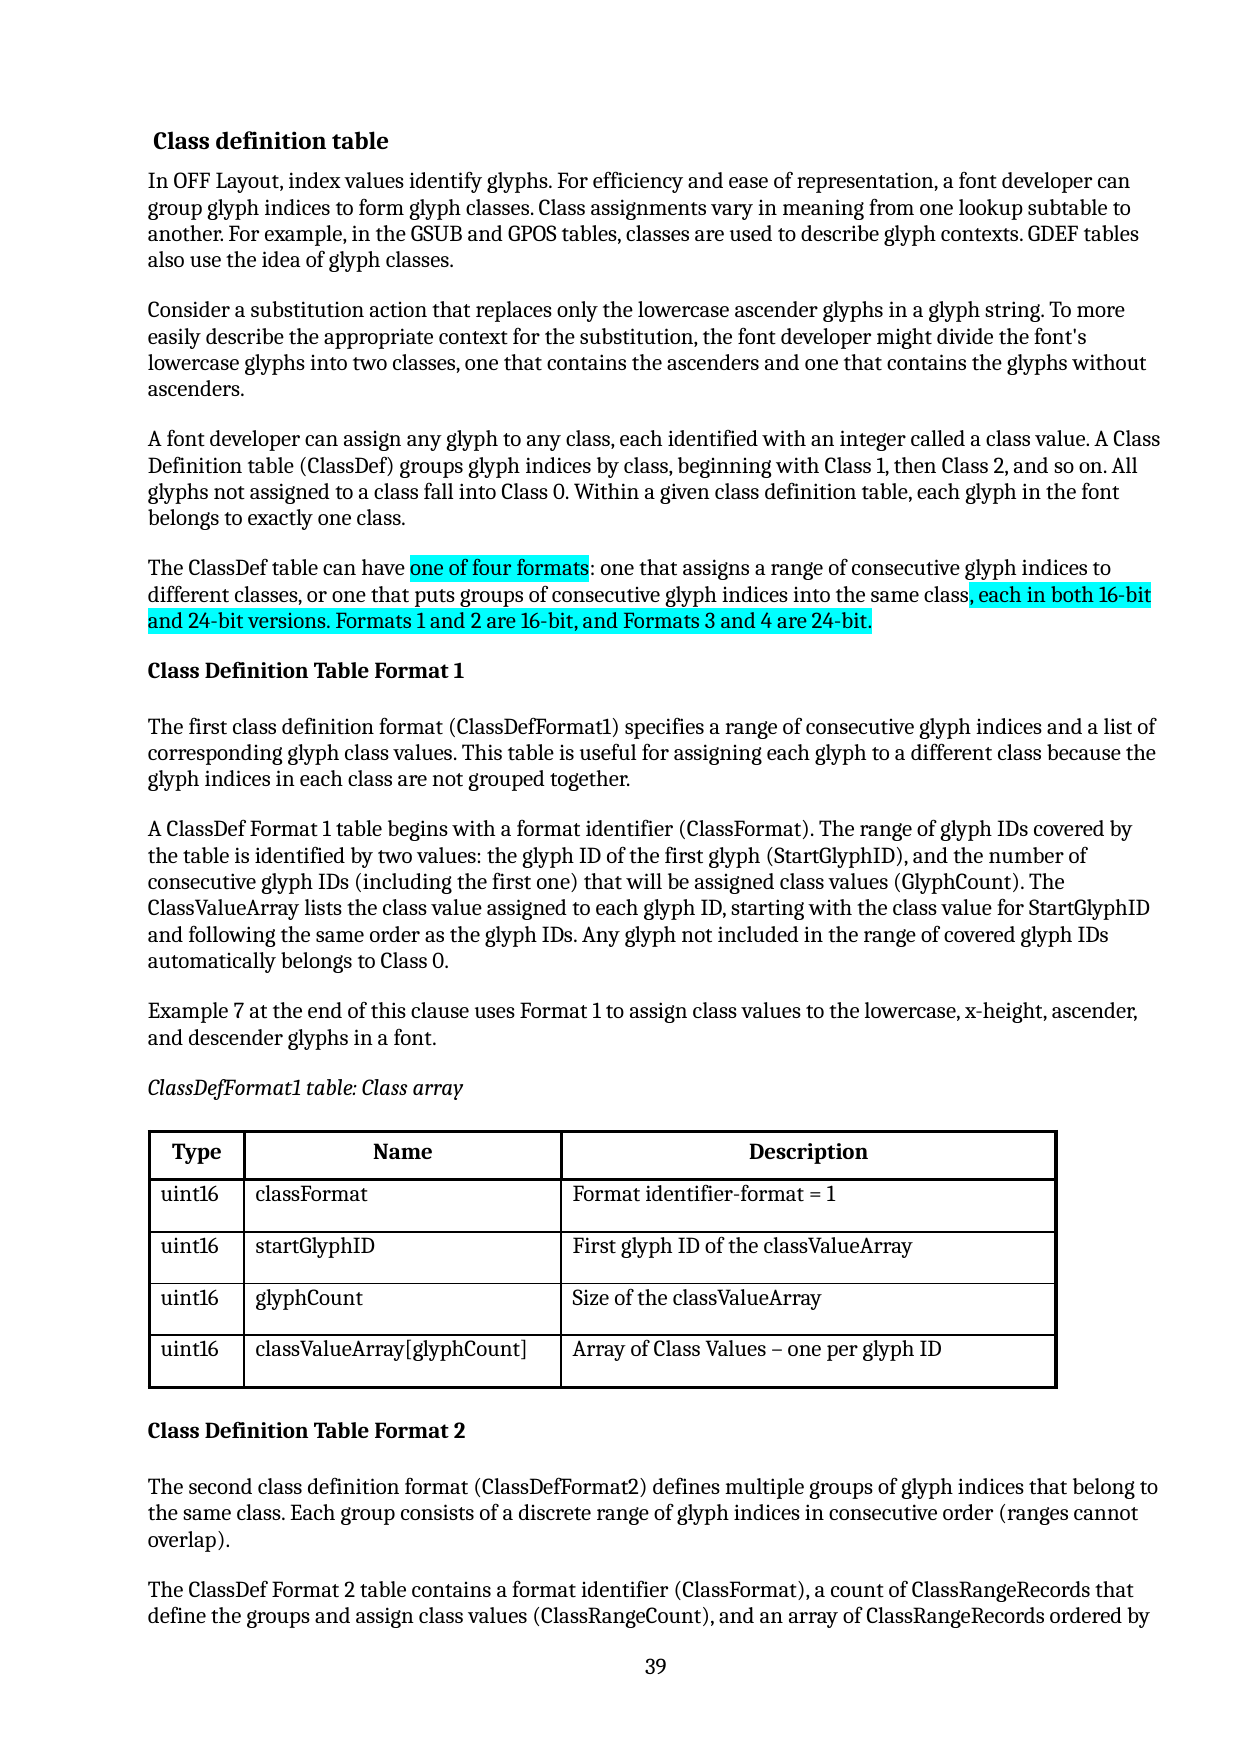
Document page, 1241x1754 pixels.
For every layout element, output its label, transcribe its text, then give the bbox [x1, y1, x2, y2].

table_cell classValueArray[glyphCount] [245, 1336, 560, 1386]
table_cell uint16 [151, 1233, 243, 1283]
table_cell startGlyphID [245, 1233, 560, 1283]
table_header Name [246, 1133, 560, 1178]
text The first class definition format (ClassDefFormat1) specifies a range of consecutive glyph indices and a list of corresponding glyph class values. This table is useful for assigning each glyph to a different class because the glyph indices in each class are not grouped together. [148, 713, 1163, 792]
text A font developer can assign any glyph to any class, each identified with an integer called a class value. A Class Definition table (ClassDef) groups glyph indices by class, beginning with Class 1, then Class 2, and so on. All glyphs not assigned to a class fall into Class 0. Within a given class definition table, each glyph in the font belongs to exactly one class. [148, 426, 1163, 532]
table_cell classFormat [245, 1181, 560, 1231]
table_cell Format identifier-format = 1 [562, 1181, 1054, 1231]
table_cell First glyph ID of the classValueArray [562, 1233, 1054, 1283]
table_cell uint16 [151, 1284, 243, 1334]
text ClassDefFormat1 table: Class array [148, 1074, 1163, 1101]
table_header Description [563, 1133, 1054, 1178]
text Class Definition Table Format 1 [148, 658, 1163, 684]
table_cell uint16 [151, 1181, 243, 1231]
text The ClassDef Format 2 table contains a format identifier (ClassFormat), a count of ClassRangeRecords that define the groups and assign class values (ClassRangeCount), and an array of ClassRangeRecords ordered by [148, 1576, 1163, 1629]
text Consider a substitution action that replaces only the lowercase ascender glyphs in a glyph string. To more easily describe the appropriate context for the substitution, the font developer might divide the font's lowercase glyphs into two classes, one that contains the ascenders and one that contains the glyphs without ascenders. [148, 297, 1163, 402]
text In OFF Layout, index values identify glyphs. For efficiency and ease of representation, a font developer can group glyph indices to form glyph classes. Class assignments vary in meaning from one lookup subtable to another. For example, in the GSUB and GPOS tables, classes are used to describe glyph contexts. GDEF tables also use the idea of glyph classes. [148, 168, 1163, 273]
table_cell Array of Class Values – one per glyph ID [562, 1336, 1054, 1386]
table_header Type [151, 1133, 243, 1178]
subtitle Class definition table [148, 127, 1163, 156]
table_cell Size of the classValueArray [562, 1284, 1054, 1334]
text Example 7 at the end of this clause uses Format 1 to assign class values to the lowercase, x-height, ascender, and descender glyphs in a font. [148, 998, 1163, 1051]
table_cell glyphCount [245, 1284, 560, 1334]
text The ClassDef table can have one of four formats: one that assigns a range of consecutive glyph indices to different classes, or one that puts groups of consecutive glyph indices into the same class, each in both 16-bit and 24-bit versions. Formats 1 and 2 are 16-bit, and Formats 3 and 4 are 24-bit. [148, 555, 1163, 634]
text A ClassDef Format 1 table begins with a format identifier (ClassFormat). The range of glyph IDs covered by the table is identified by two values: the glyph ID of the first glyph (StartGlyphID), and the number of consecutive glyph IDs (including the first one) that will be assigned class values (GlyphCount). The ClassValueArray lists the class value assigned to each glyph ID, starting with the class value for StartGlyphID and following the same order as the glyph IDs. Any glyph not included in the range of covered glyph IDs automatically belongs to Class 0. [148, 816, 1163, 974]
text The second class definition format (ClassDefFormat2) defines multiple groups of glyph indices that belong to the same class. Each group consists of a discrete range of glyph indices in consecutive order (ranges cannot overlap). [148, 1474, 1163, 1553]
text Class Definition Table Format 2 [148, 1418, 1163, 1444]
table_cell uint16 [151, 1336, 243, 1386]
